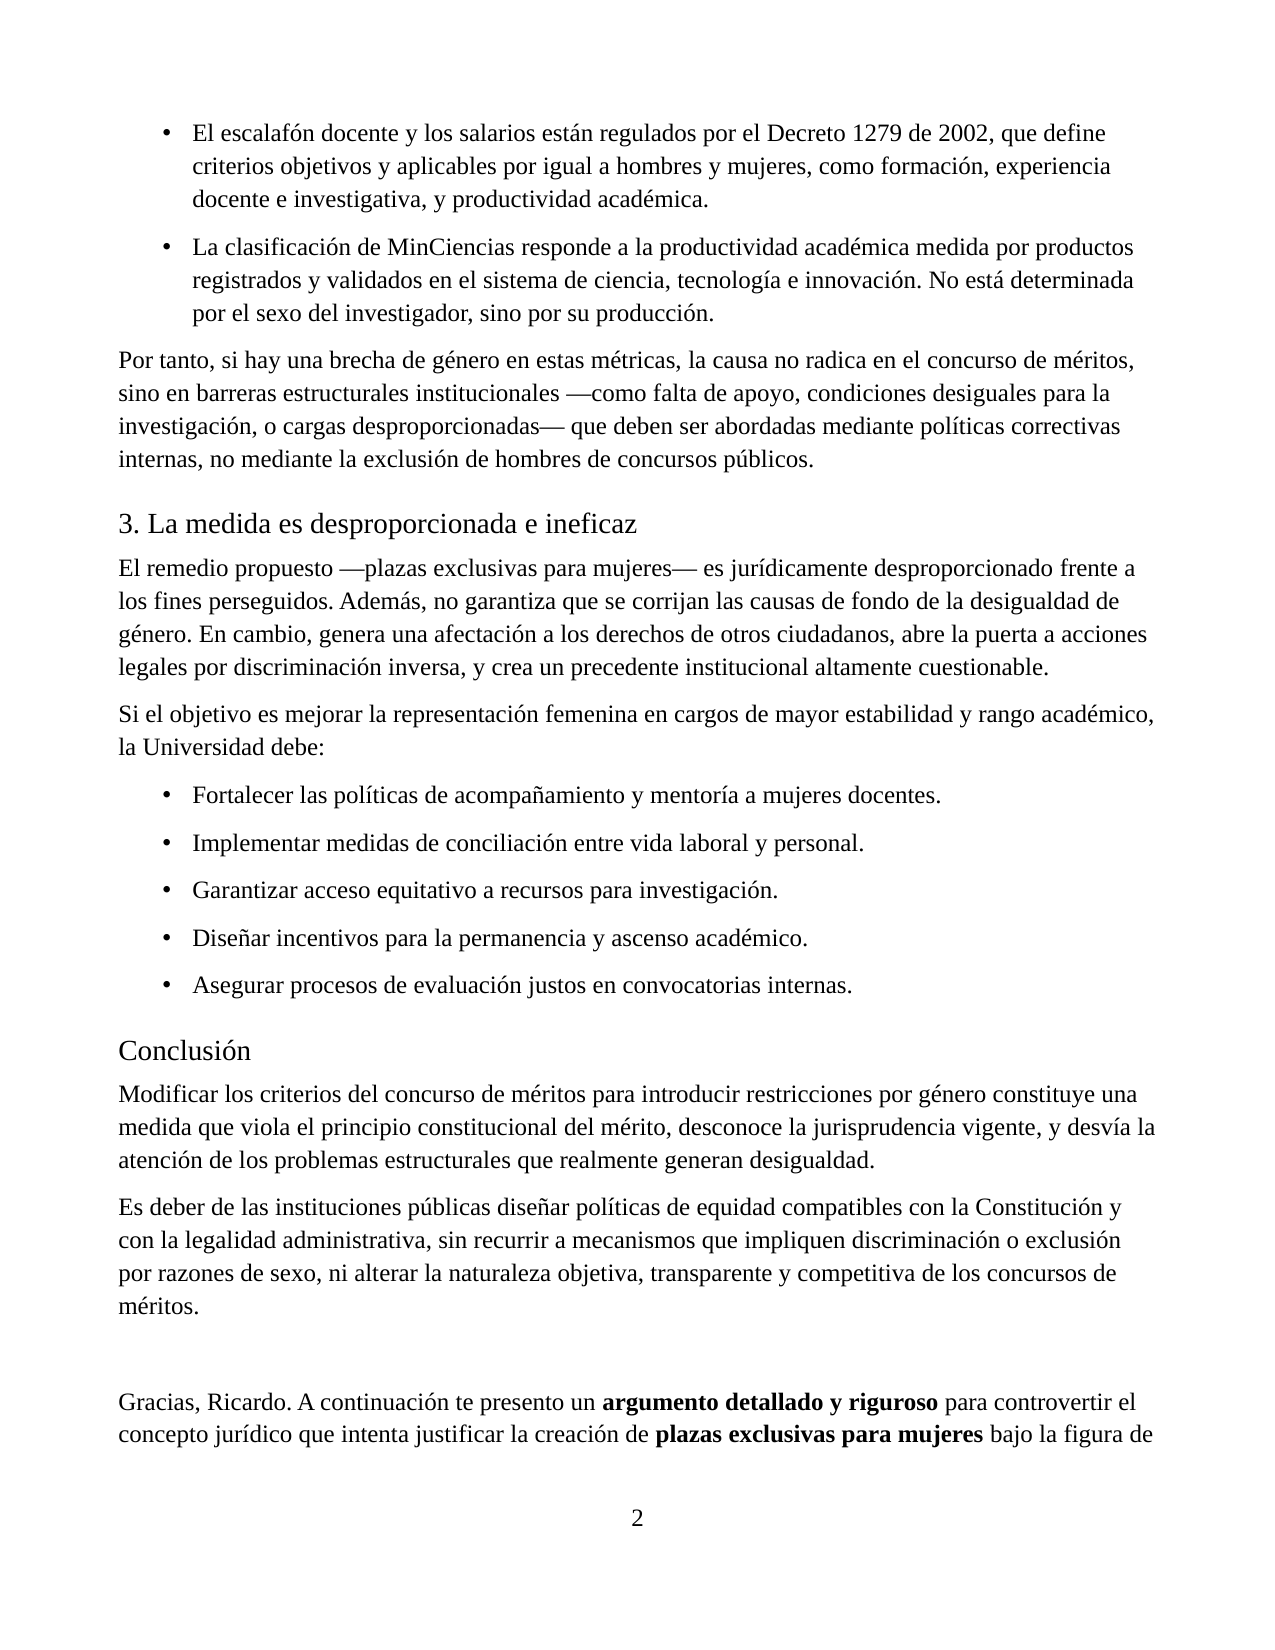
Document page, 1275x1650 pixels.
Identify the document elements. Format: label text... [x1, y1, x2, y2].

list Garantizar acceso equitativo a recursos para investigación. [162, 875, 1157, 904]
text Es deber de las instituciones públicas diseñar políticas de equidad compatibles con la Constitución y con la legalidad administrativa, sin recurrir a mecanismos que impliquen discriminación o exclusión por razones de sexo, ni alterar la naturaleza objetiva, transparente y competitiva de los concursos de méritos. [118, 1192, 1157, 1320]
text Si el objetivo es mejorar la representación femenina en cargos de mayor estabilidad y rango académico, la Universidad debe: [118, 699, 1157, 761]
list La clasificación de MinCiencias responde a la productividad académica medida por productos registrados y validados en el sistema de ciencia, tecnología e innovación. No está determinada por el sexo del investigador, sino por su producción. [162, 232, 1157, 327]
text Modificar los criterios del concurso de méritos para introducir restricciones por género constituye una medida que viola el principio constitucional del mérito, desconoce la jurisprudencia vigente, y desvía la atención de los problemas estructurales que realmente generan desigualdad. [118, 1079, 1157, 1173]
list El escalafón docente y los salarios están regulados por el Decreto 1279 de 2002, que define criterios objetivos y aplicables por igual a hombres y mujeres, como formación, experiencia docente e investigativa, y productividad académica. [162, 118, 1157, 213]
list Asegurar procesos de evaluación justos en convocatorias internas. [162, 970, 1157, 999]
subtitle Conclusión [118, 1033, 1157, 1066]
list Implementar medidas de conciliación entre vida laboral y personal. [162, 828, 1157, 856]
text Gracias, Ricardo. A continuación te presento un argumento detallado y riguroso para controvertir el concepto jurídico que intenta justificar la creación de plazas exclusivas para mujeres bajo la figura de [118, 1387, 1157, 1448]
text El remedio propuesto —plazas exclusivas para mujeres— es jurídicamente desproporcionado frente a los fines perseguidos. Además, no garantiza que se corrijan las causas de fondo de la desigualdad de género. En cambio, genera una afectación a los derechos de otros ciudadanos, abre la puerta a acciones legales por discriminación inversa, y crea un precedente institucional altamente cuestionable. [118, 553, 1157, 681]
list Fortalecer las políticas de acompañamiento y mentoría a mujeres docentes. [162, 780, 1157, 809]
subtitle 3. La medida es desproporcionada e ineficaz [118, 507, 1157, 540]
text Por tanto, si hay una brecha de género en estas métricas, la causa no radica en el concurso de méritos, sino en barreras estructurales institucionales —como falta de apoyo, condiciones desiguales para la investigación, o cargas desproporcionadas— que deben ser abordadas mediante políticas correctivas internas, no mediante la exclusión de hombres de concursos públicos. [118, 345, 1157, 473]
list Diseñar incentivos para la permanencia y ascenso académico. [162, 923, 1157, 952]
